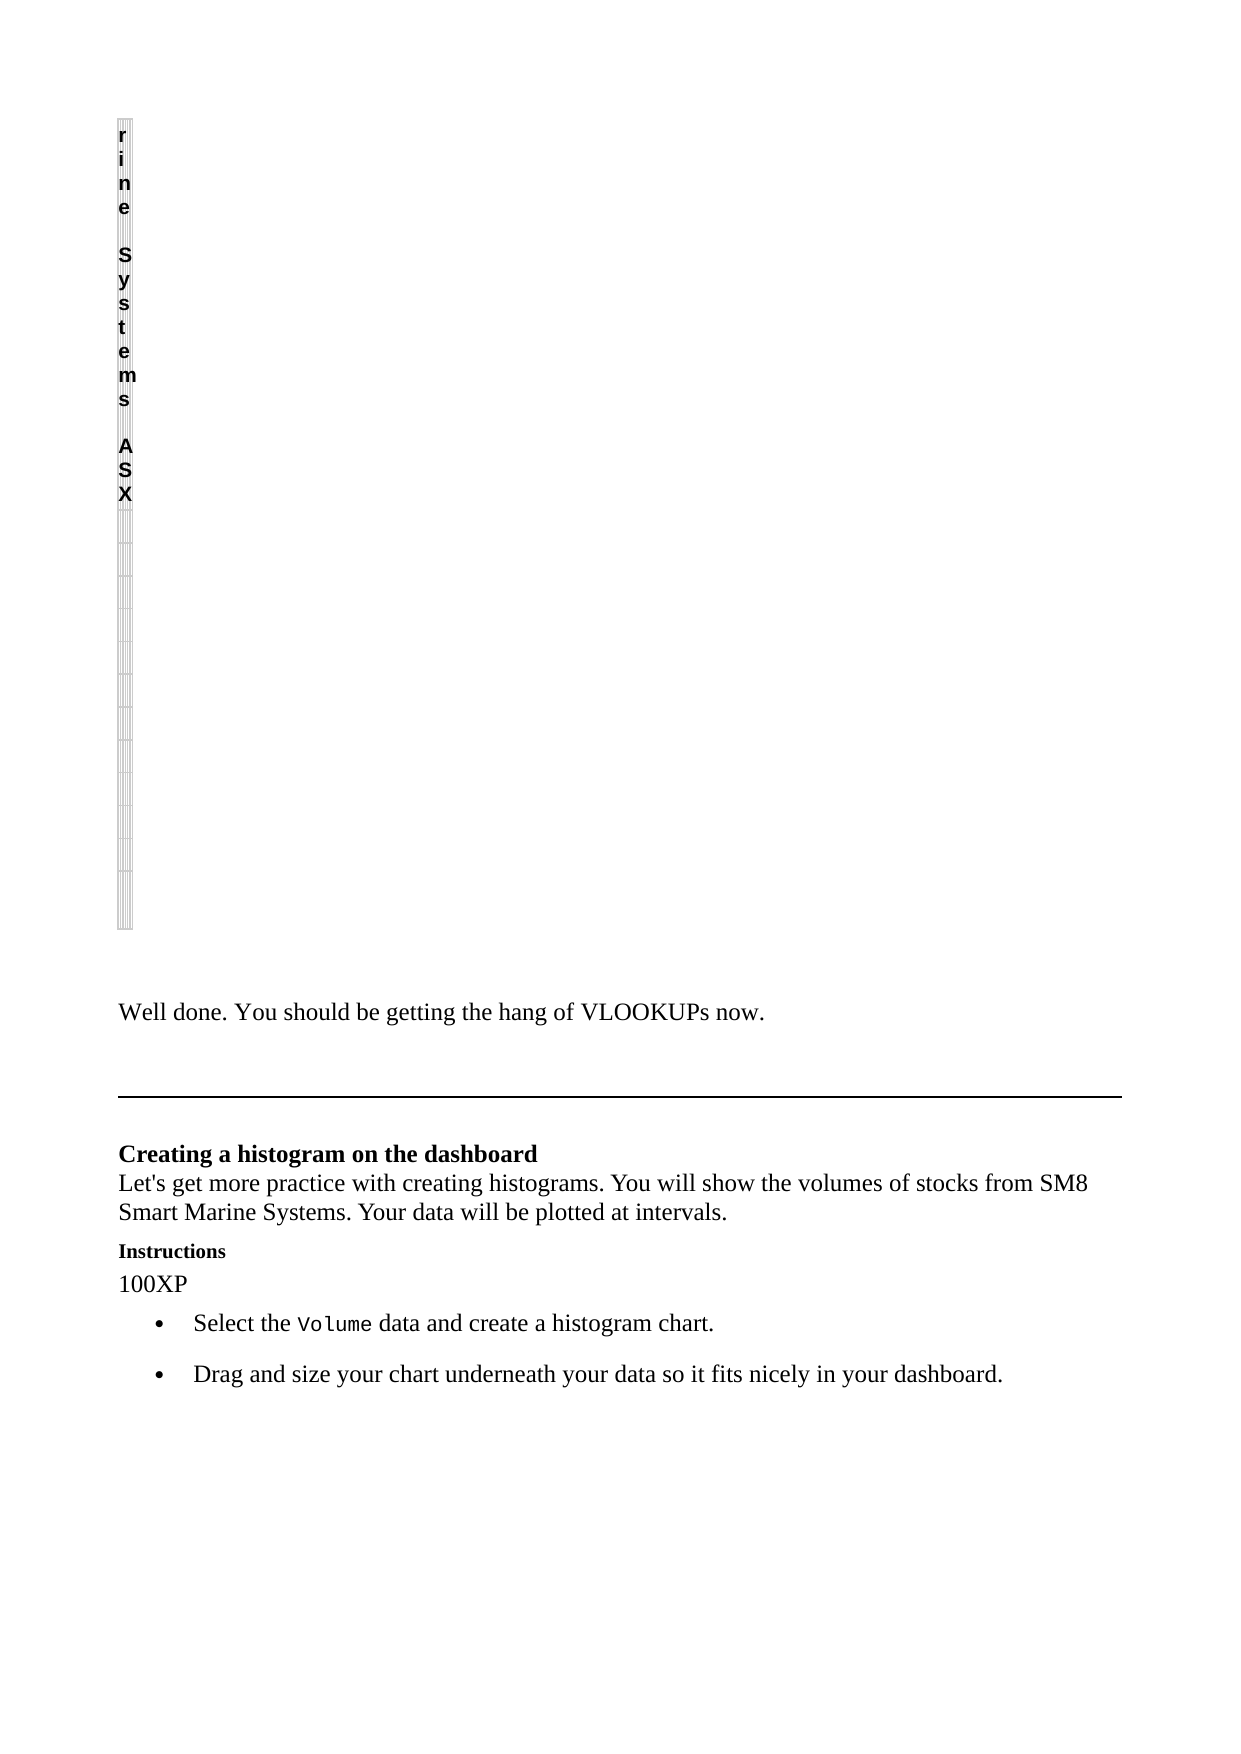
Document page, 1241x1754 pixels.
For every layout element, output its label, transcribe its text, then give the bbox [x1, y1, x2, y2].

subtitle Creating a histogram on the dashboard [118, 1139, 1122, 1168]
list Drag and size your chart underneath your data so it fits nicely in your dashboard. [156, 1359, 1122, 1387]
text 100XP [118, 1269, 1122, 1298]
text Well done. You should be getting the hang of VLOOKUPs now. [118, 997, 1122, 1026]
text Let's get more practice with creating histograms. You will show the volumes of stocks from SM8 Smart Marine Systems. Your data will be plotted at intervals. [118, 1168, 1122, 1225]
list Select the Volume data and create a histogram chart. [156, 1308, 1122, 1338]
subtitle Instructions [118, 1238, 1122, 1263]
